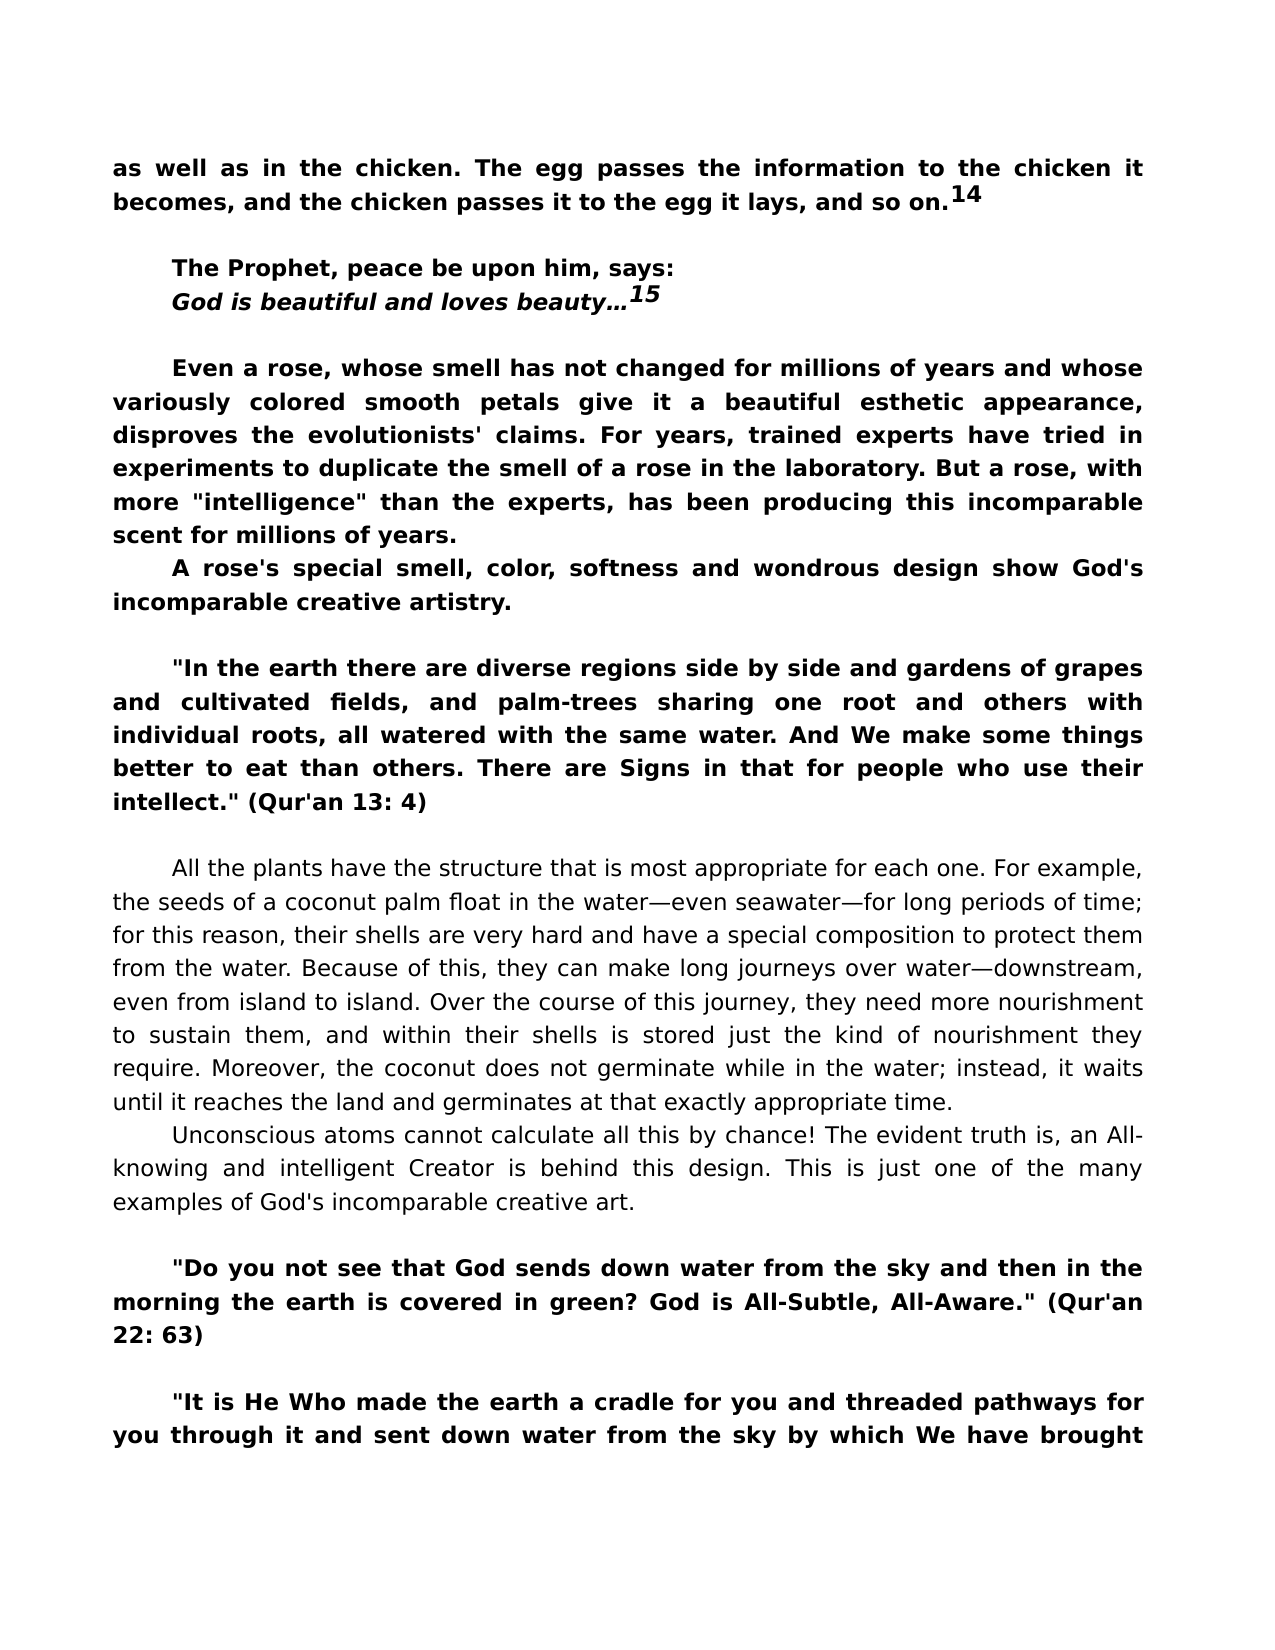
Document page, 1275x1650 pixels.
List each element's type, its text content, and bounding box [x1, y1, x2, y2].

text The Prophet, peace be upon him, says: [112, 250, 1145, 283]
text "Do you not see that God sends down water from the sky and then in the morning the earth is covered in green? God is All-Subtle, All-Aware." (Qur'an 22: 63) [112, 1250, 1145, 1350]
text "In the earth there are diverse regions side by side and gardens of grapes and cultivated fields, and palm-trees sharing one root and others with individual roots, all watered with the same water. And We make some things better to eat than others. There are Signs in that for people who use their intellect." (Qur'an 13: 4) [112, 650, 1145, 817]
text Unconscious atoms cannot calculate all this by chance! The evident truth is, an All-knowing and intelligent Creator is behind this design. This is just one of the many examples of God's incomparable creative art. [112, 1117, 1145, 1217]
text as well as in the chicken. The egg passes the information to the chicken it becomes, and the chicken passes it to the egg it lays, and so on.14 [112, 150, 1145, 217]
text "It is He Who made the earth a cradle for you and threaded pathways for you through it and sent down water from the sky by which We have brought [112, 1383, 1145, 1450]
text A rose's special smell, color, softness and wondrous design show God's incomparable creative artistry. [112, 550, 1145, 617]
text God is beautiful and loves beauty…15 [112, 283, 1145, 317]
text Even a rose, whose smell has not changed for millions of years and whose variously colored smooth petals give it a beautiful esthetic appearance, disproves the evolutionists' claims. For years, trained experts have tried in experiments to duplicate the smell of a rose in the laboratory. But a rose, with more "intelligence" than the experts, has been producing this incomparable scent for millions of years. [112, 350, 1145, 550]
text All the plants have the structure that is most appropriate for each one. For example, the seeds of a coconut palm float in the water—even seawater—for long periods of time; for this reason, their shells are very hard and have a special composition to protect them from the water. Because of this, they can make long journeys over water—downstream, even from island to island. Over the course of this journey, they need more nourishment to sustain them, and within their shells is stored just the kind of nourishment they require. Moreover, the coconut does not germinate while in the water; instead, it waits until it reaches the land and germinates at that exactly appropriate time. [112, 850, 1145, 1117]
